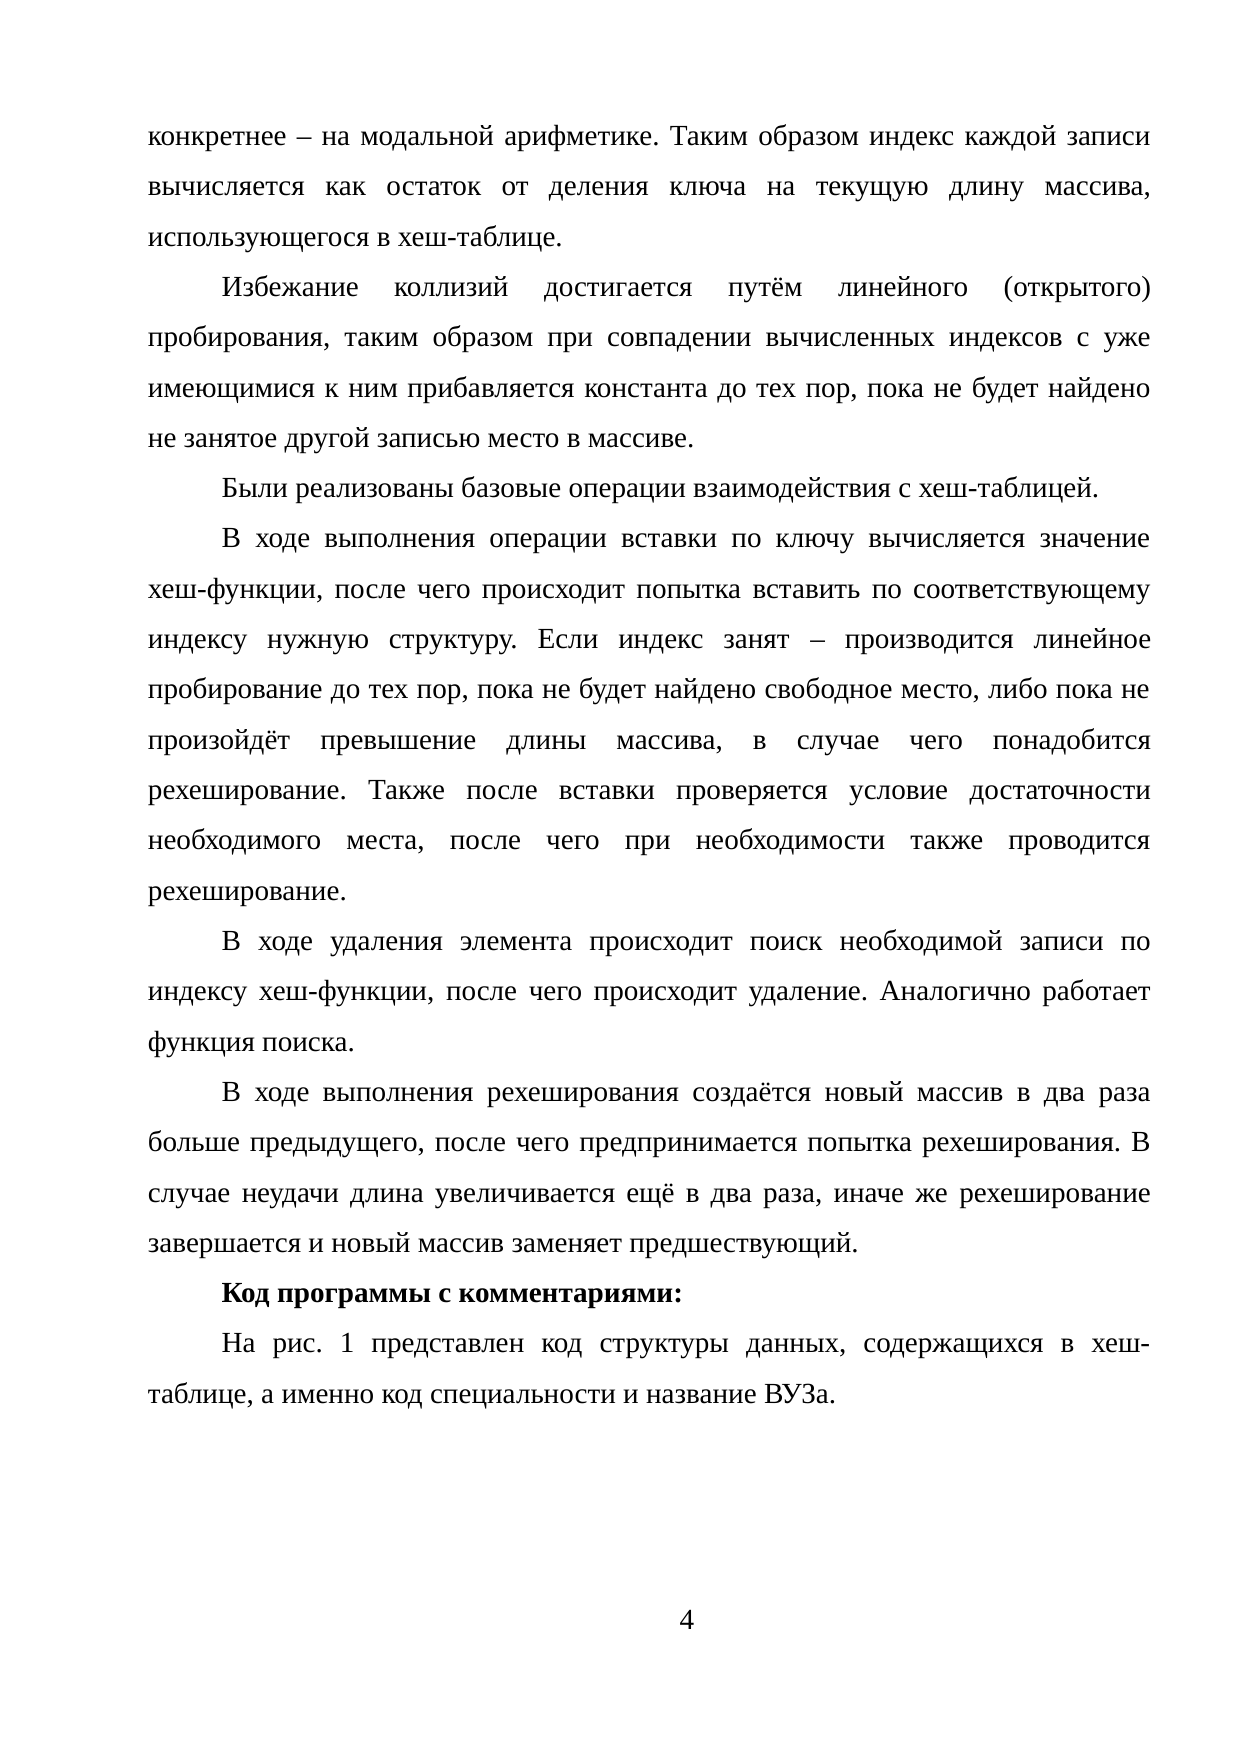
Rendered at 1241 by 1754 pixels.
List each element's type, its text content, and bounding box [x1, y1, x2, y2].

text Избежание коллизий достигается путём линейного (открытого) пробирования, таким образом при совпадении вычисленных индексов с уже имеющимися к ним прибавляется константа до тех пор, пока не будет найдено не занятое другой записью место в массиве. [148, 269, 1152, 453]
text В ходе выполнения операции вставки по ключу вычисляется значение хеш-функции, после чего происходит попытка вставить по соответствующему индексу нужную структуру. Если индекс занят – производится линейное пробирование до тех пор, пока не будет найдено свободное место, либо пока не произойдёт превышение длины массива, в случае чего понадобится рехеширование. Также после вставки проверяется условие достаточности необходимого места, после чего при необходимости также проводится рехеширование. [148, 521, 1152, 906]
text В ходе удаления элемента происходит поиск необходимой записи по индексу хеш-функции, после чего происходит удаление. Аналогично работает функция поиска. [148, 923, 1152, 1057]
text конкретнее – на модальной арифметике. Таким образом индекс каждой записи вычисляется как остаток от деления ключа на текущую длину массива, использующегося в хеш-таблице. [148, 118, 1152, 252]
text В ходе выполнения рехеширования создаётся новый массив в два раза больше предыдущего, после чего предпринимается попытка рехеширования. В случае неудачи длина увеличивается ещё в два раза, иначе же рехеширование завершается и новый массив заменяет предшествующий. [148, 1074, 1152, 1258]
text Были реализованы базовые операции взаимодействия с хеш-таблицей. [148, 470, 1152, 504]
text На рис. 1 представлен код структуры данных, содержащихся в хеш-таблице, а именно код специальности и название ВУЗа. [148, 1326, 1152, 1409]
text Код программы с комментариями: [148, 1275, 1152, 1309]
